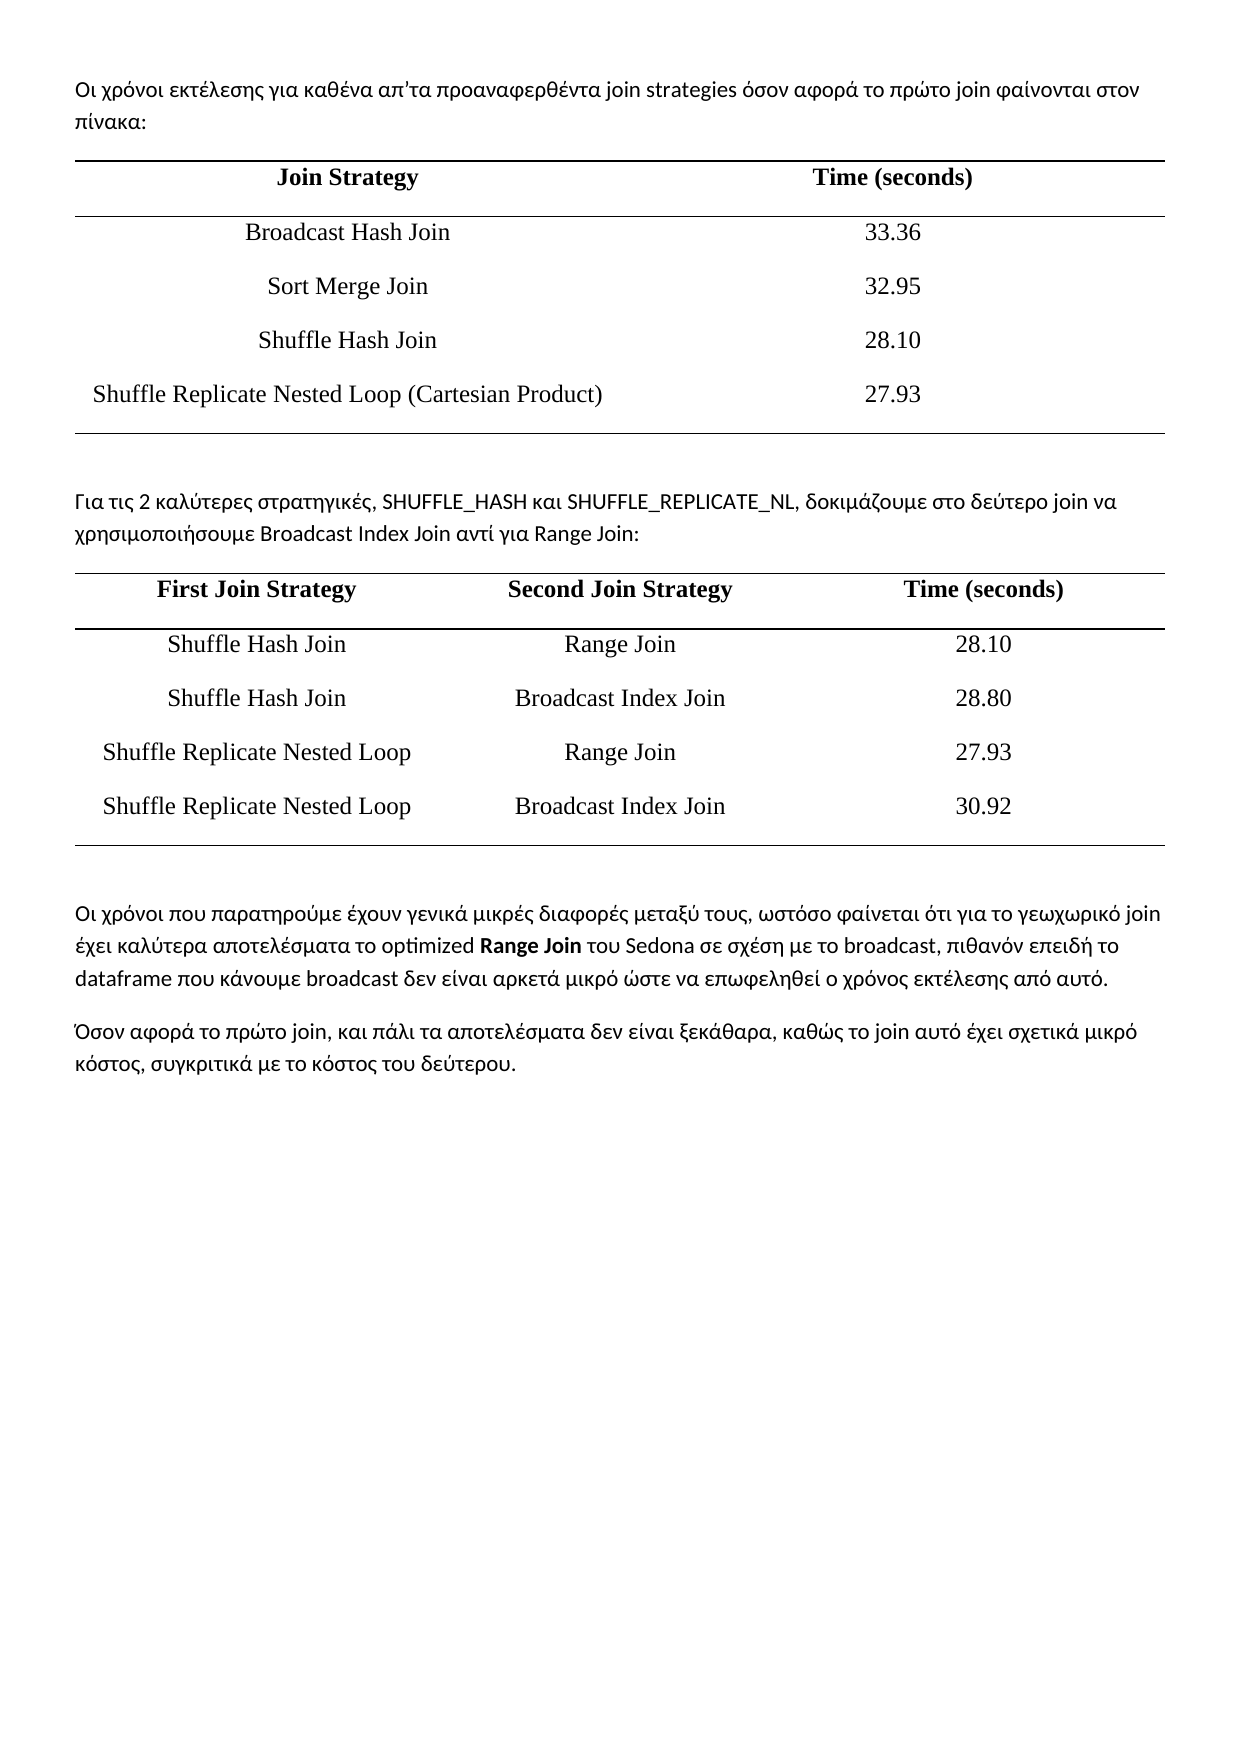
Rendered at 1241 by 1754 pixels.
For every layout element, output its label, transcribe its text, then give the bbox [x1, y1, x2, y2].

table_header First Join Strategy [75, 574, 438, 628]
table_cell Shuffle Replicate Nested Loop [75, 737, 438, 791]
table_cell Broadcast Hash Join [75, 217, 620, 271]
table_header Join Strategy [75, 162, 620, 216]
table_cell Sort Merge Join [75, 271, 620, 325]
table_cell Shuffle Hash Join [75, 325, 620, 379]
table_header Time (seconds) [802, 574, 1165, 628]
table_cell 28.10 [620, 325, 1165, 379]
table_header Time (seconds) [620, 162, 1165, 216]
table_cell 33.36 [620, 217, 1165, 271]
table_cell Range Join [438, 737, 802, 791]
text Οι χρόνοι εκτέλεσης για καθένα απ’τα προαναφερθέντα join strategies όσον αφορά το πρώτο join φαίνονται στον πίνακα: [75, 75, 1165, 135]
table_cell 27.93 [620, 379, 1165, 433]
table_cell 28.80 [802, 683, 1165, 737]
text Για τις 2 καλύτερες στρατηγικές, SHUFFLE_HASH και SHUFFLE_REPLICATE_NL, δοκιμάζουμε στο δεύτερο join να χρησιμοποιήσουμε Broadcast Index Join αντί για Range Join: [75, 487, 1165, 547]
text Οι χρόνοι που παρατηρούμε έχουν γενικά μικρές διαφορές μεταξύ τους, ωστόσο φαίνεται ότι για το γεωχωρικό join έχει καλύτερα αποτελέσματα το optimized Range Join του Sedona σε σχέση με το broadcast, πιθανόν επειδή το dataframe που κάνουμε broadcast δεν είναι αρκετά μικρό ώστε να επωφεληθεί ο χρόνος εκτέλεσης από αυτό. [75, 899, 1165, 992]
table_cell Shuffle Replicate Nested Loop (Cartesian Product) [75, 379, 620, 433]
table_header Second Join Strategy [438, 574, 802, 628]
table_cell Shuffle Hash Join [75, 630, 438, 683]
table_cell Broadcast Index Join [438, 683, 802, 737]
text Όσον αφορά το πρώτο join, και πάλι τα αποτελέσματα δεν είναι ξεκάθαρα, καθώς το join αυτό έχει σχετικά μικρό κόστος, συγκριτικά με το κόστος του δεύτερου. [75, 1017, 1165, 1077]
table_cell Range Join [438, 630, 802, 683]
table_cell Shuffle Replicate Nested Loop [75, 791, 438, 845]
table_cell 30.92 [802, 791, 1165, 845]
table_cell 27.93 [802, 737, 1165, 791]
table_cell Broadcast Index Join [438, 791, 802, 845]
table_cell 32.95 [620, 271, 1165, 325]
table_cell 28.10 [802, 630, 1165, 683]
table_cell Shuffle Hash Join [75, 683, 438, 737]
